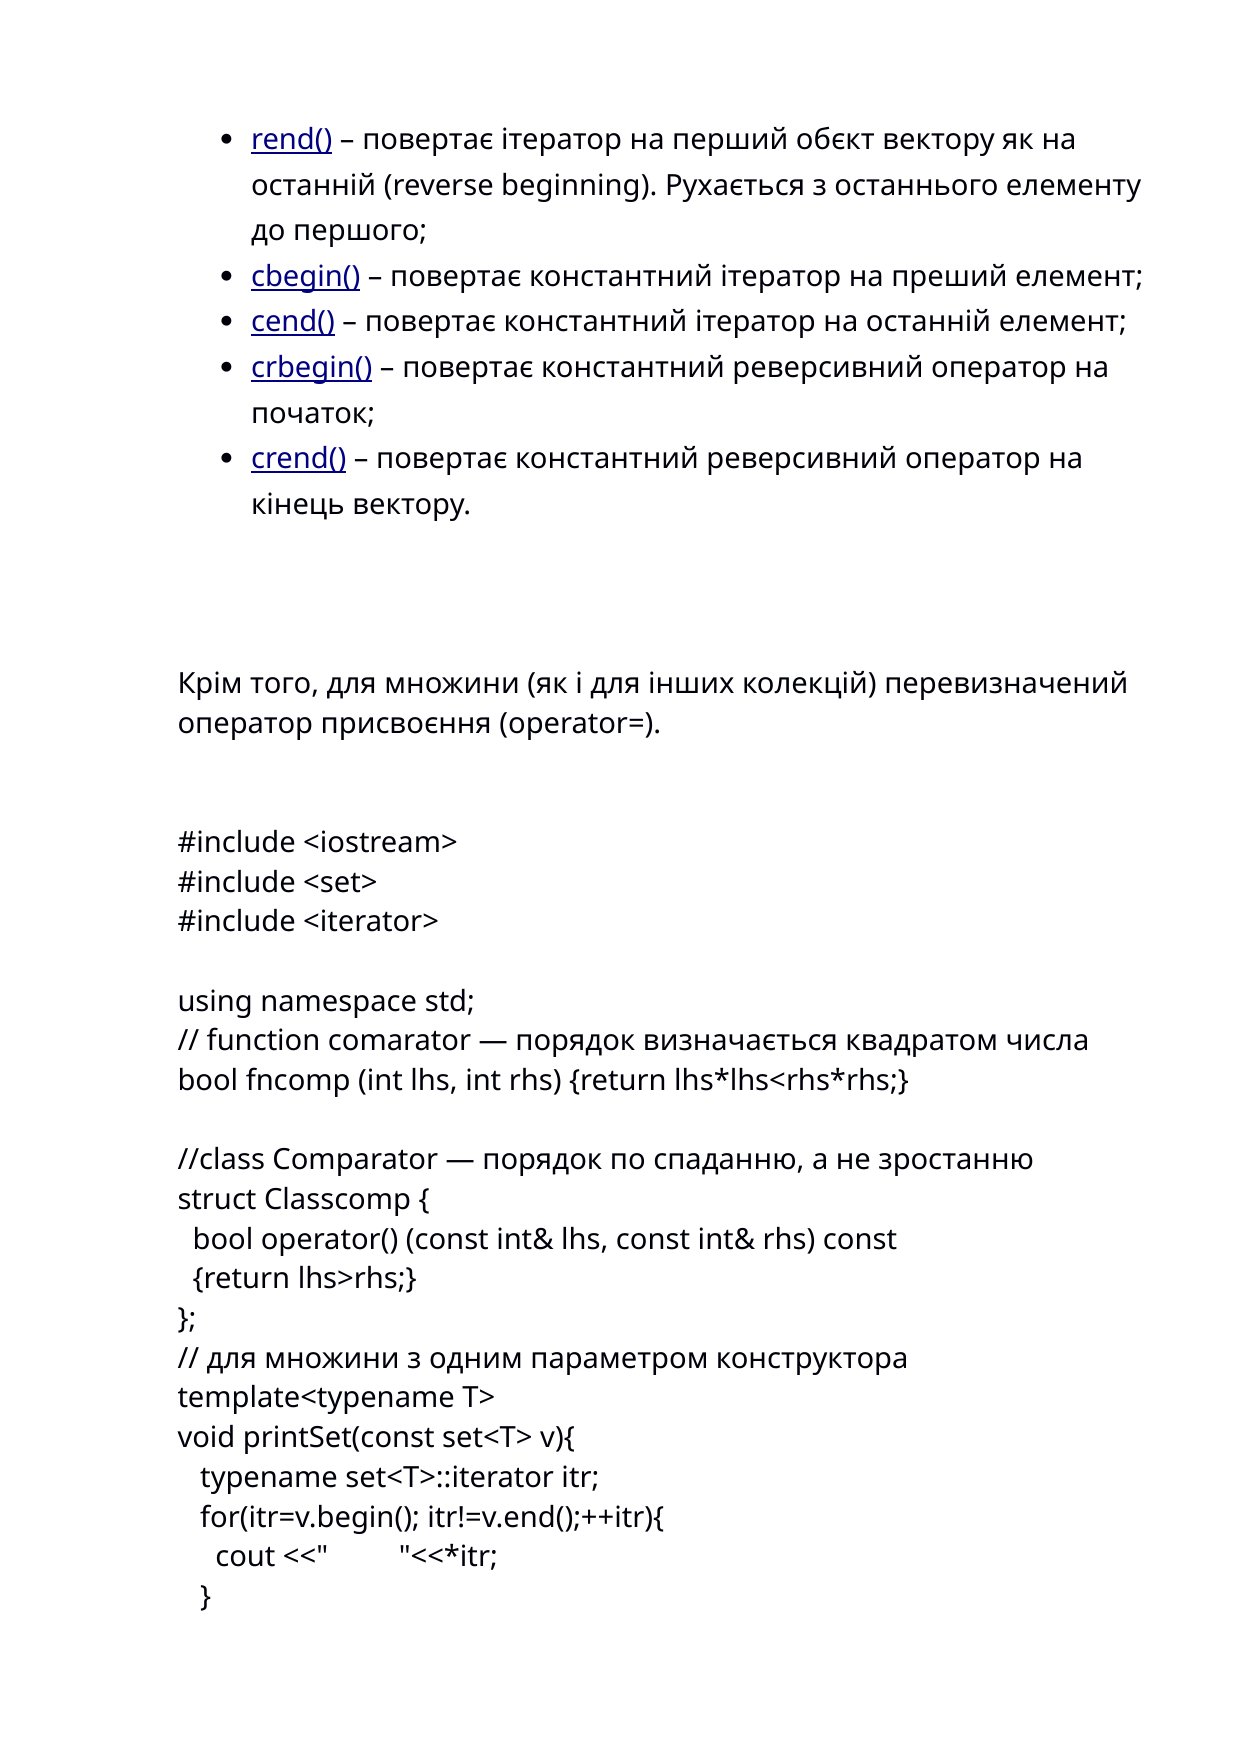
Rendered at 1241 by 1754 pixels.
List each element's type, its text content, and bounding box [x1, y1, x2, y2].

text #include <set> [177, 861, 1152, 901]
text template<typename T> [177, 1377, 1152, 1416]
text typename set<T>::iterator itr; [177, 1456, 1152, 1496]
list crbegin() – повертає константний реверсивний оператор на початок; [221, 346, 1152, 432]
text bool operator() (const int& lhs, const int& rhs) const [177, 1218, 1152, 1258]
text // function comarator — порядок визначається квадратом числа [177, 1019, 1152, 1059]
text bool fncomp (int lhs, int rhs) {return lhs*lhs<rhs*rhs;} [177, 1059, 1152, 1099]
text cout <<" "<<*itr; [177, 1536, 1152, 1575]
list cbegin() – повертає константний ітератор на преший елемент; [221, 255, 1152, 295]
text for(itr=v.begin(); itr!=v.end();++itr){ [177, 1496, 1152, 1536]
text }; [177, 1297, 1152, 1337]
text {return lhs>rhs;} [177, 1258, 1152, 1297]
text #include <iterator> [177, 901, 1152, 940]
text } [177, 1575, 1152, 1615]
list crend() – повертає константний реверсивний оператор на кінець вектору. [221, 437, 1152, 523]
list rend() – повертає ітератор на перший обєкт вектору як на останній (reverse beginning). Рухається з останнього елементу до першого; [221, 118, 1152, 249]
list cend() – повертає константний ітератор на останній елемент; [221, 301, 1152, 340]
text //class Comparator — порядок по спаданню, а не зростанню [177, 1139, 1152, 1178]
text struct Classcomp { [177, 1178, 1152, 1218]
text void printSet(const set<T> v){ [177, 1416, 1152, 1456]
text #include <iostream> [177, 821, 1152, 861]
text using namespace std; [177, 980, 1152, 1019]
text Крім того, для множини (як і для інших колекцій) перевизначений оператор присвоєння (operator=). [177, 662, 1152, 742]
text // для множини з одним параметром конструктора [177, 1337, 1152, 1377]
